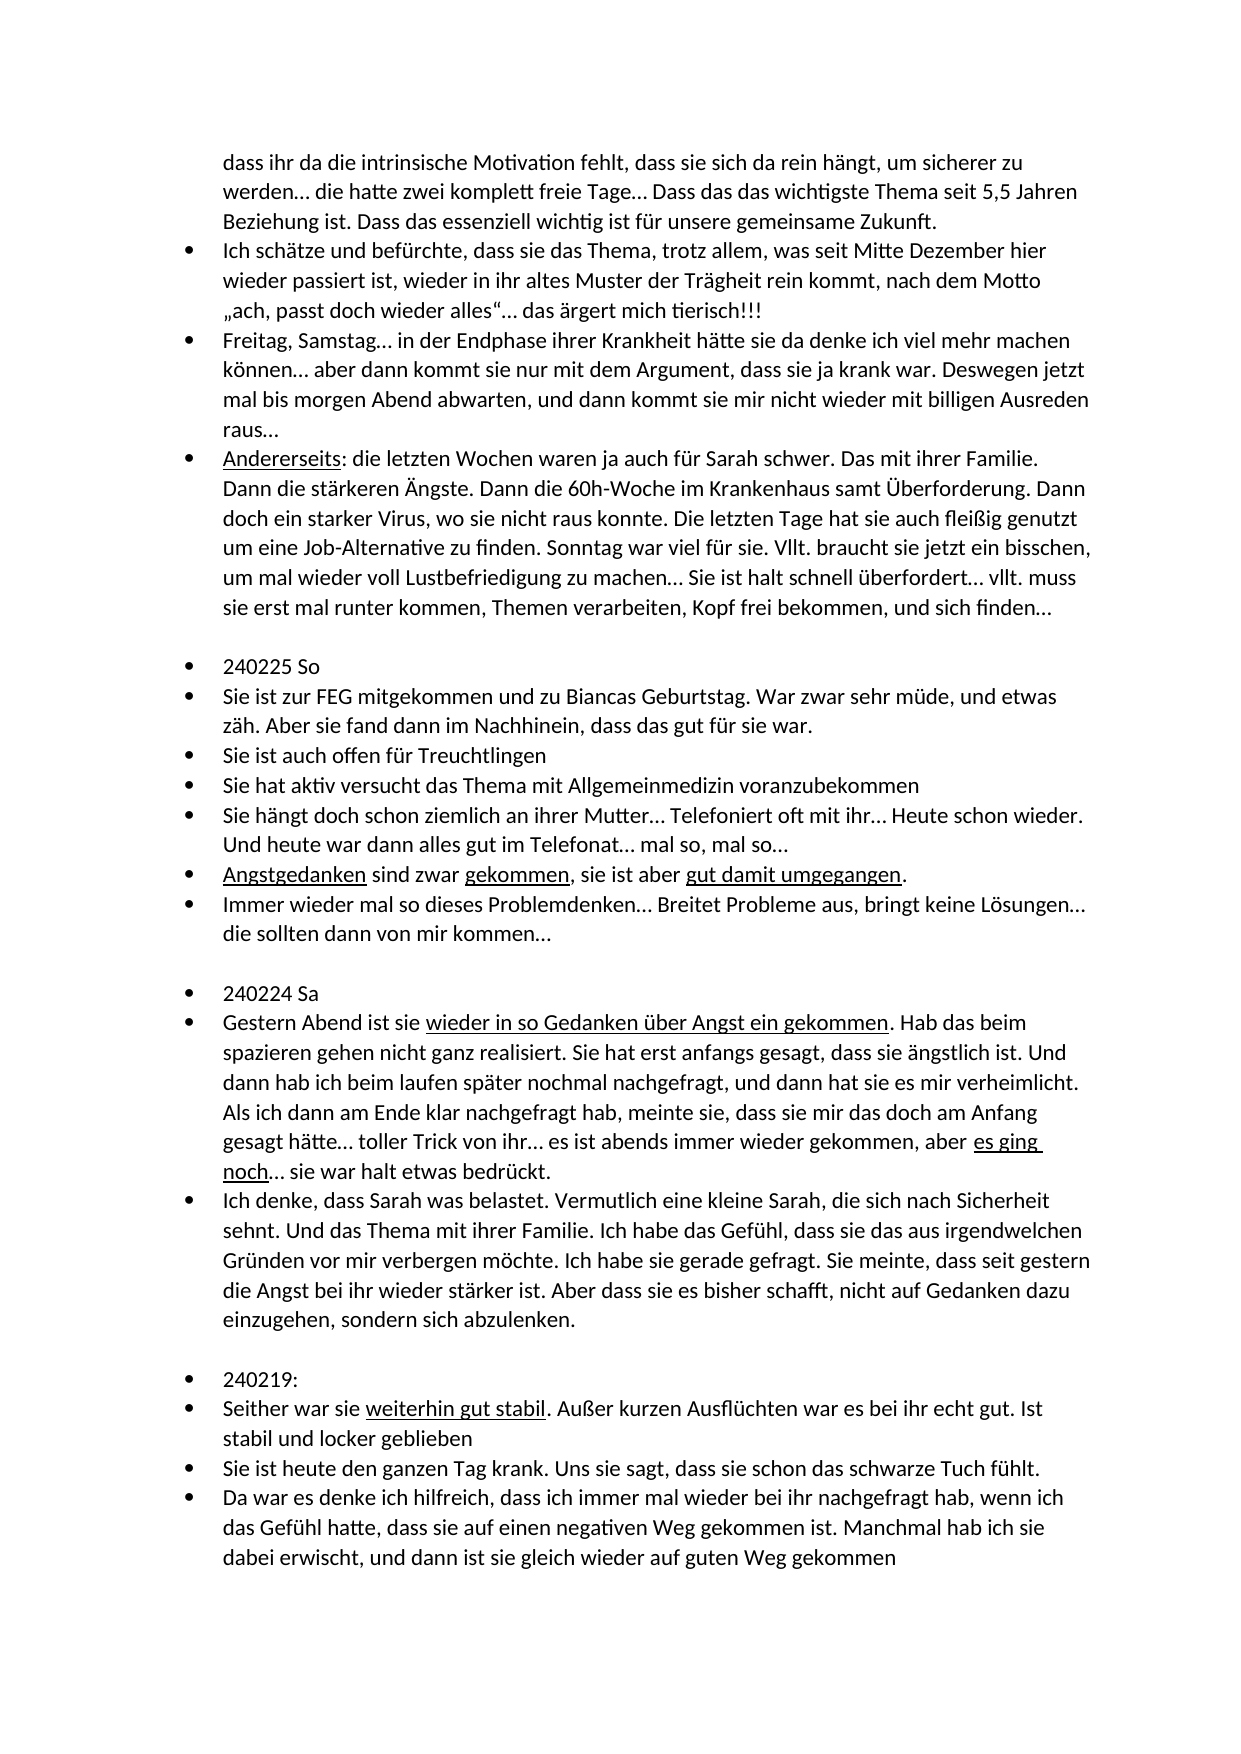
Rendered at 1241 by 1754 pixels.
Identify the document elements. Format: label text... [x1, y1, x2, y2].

list 240224 Sa [185, 979, 1093, 1007]
list 240225 So [185, 652, 1093, 680]
list Andererseits: die letzten Wochen waren ja auch für Sarah schwer. Das mit ihrer Familie. Dann die stärkeren Ängste. Dann die 60h-Woche im Krankenhaus samt Überforderung. Dann doch ein starker Virus, wo sie nicht raus konnte. Die letzten Tage hat sie auch fleißig genutzt um eine Job-Alternative zu finden. Sonntag war viel für sie. Vllt. braucht sie jetzt ein bisschen, um mal wieder voll Lustbefriedigung zu machen… Sie ist halt schnell überfordert… vllt. muss sie erst mal runter kommen, Themen verarbeiten, Kopf frei bekommen, und sich finden… [185, 444, 1093, 621]
list Immer wieder mal so dieses Problemdenken… Breitet Probleme aus, bringt keine Lösungen… die sollten dann von mir kommen… [185, 890, 1093, 947]
list Ich denke, dass Sarah was belastet. Vermutlich eine kleine Sarah, die sich nach Sicherheit sehnt. Und das Thema mit ihrer Familie. Ich habe das Gefühl, dass sie das aus irgendwelchen Gründen vor mir verbergen möchte. Ich habe sie gerade gefragt. Sie meinte, dass seit gestern die Angst bei ihr wieder stärker ist. Aber dass sie es bisher schafft, nicht auf Gedanken dazu einzugehen, sondern sich abzulenken. [185, 1187, 1093, 1333]
list Sie hängt doch schon ziemlich an ihrer Mutter… Telefoniert oft mit ihr… Heute schon wieder. Und heute war dann alles gut im Telefonat… mal so, mal so… [185, 801, 1093, 858]
list Sie ist auch offen für Treuchtlingen [185, 741, 1093, 769]
list Seither war sie weiterhin gut stabil. Außer kurzen Ausflüchten war es bei ihr echt gut. Ist stabil und locker geblieben [185, 1394, 1093, 1452]
list Da war es denke ich hilfreich, dass ich immer mal wieder bei ihr nachgefragt hab, wenn ich das Gefühl hatte, dass sie auf einen negativen Weg gekommen ist. Manchmal hab ich sie dabei erwischt, und dann ist sie gleich wieder auf guten Weg gekommen [185, 1483, 1093, 1571]
list Bis morgen Abend beobachten. Dann fragen, wie es bei ihr mit dem Thema Sicherheit steht. Wenn dann nichts gescheites kommt, dann ihr mal klar machen, was das jedes mal für mich an Aufwand bedeutet… Was hinter dem Thema steckt. Und dass ich sehr das Gefühl habe, dass ihr da die intrinsische Motivation fehlt, dass sie sich da rein hängt, um sicherer zu werden… die hatte zwei komplett freie Tage… Dass das das wichtigste Thema seit 5,5 Jahren Beziehung ist. Dass das essenziell wichtig ist für unsere gemeinsame Zukunft. [185, 148, 1093, 235]
list Sie ist heute den ganzen Tag krank. Uns sie sagt, dass sie schon das schwarze Tuch fühlt. [185, 1454, 1093, 1482]
list Angstgedanken sind zwar gekommen, sie ist aber gut damit umgegangen. [185, 860, 1093, 888]
list 240219: [185, 1365, 1093, 1393]
list Sie hat aktiv versucht das Thema mit Allgemeinmedizin voranzubekommen [185, 771, 1093, 799]
list Sie ist zur FEG mitgekommen und zu Biancas Geburtstag. War zwar sehr müde, und etwas zäh. Aber sie fand dann im Nachhinein, dass das gut für sie war. [185, 682, 1093, 740]
list Gestern Abend ist sie wieder in so Gedanken über Angst ein gekommen. Hab das beim spazieren gehen nicht ganz realisiert. Sie hat erst anfangs gesagt, dass sie ängstlich ist. Und dann hab ich beim laufen später nochmal nachgefragt, und dann hat sie es mir verheimlicht. Als ich dann am Ende klar nachgefragt hab, meinte sie, dass sie mir das doch am Anfang gesagt hätte… toller Trick von ihr… es ist abends immer wieder gekommen, aber es ging noch… sie war halt etwas bedrückt. [185, 1008, 1093, 1185]
list Ich schätze und befürchte, dass sie das Thema, trotz allem, was seit Mitte Dezember hier wieder passiert ist, wieder in ihr altes Muster der Trägheit rein kommt, nach dem Motto „ach, passt doch wieder alles“… das ärgert mich tierisch!!! [185, 237, 1093, 324]
list Freitag, Samstag… in der Endphase ihrer Krankheit hätte sie da denke ich viel mehr machen können… aber dann kommt sie nur mit dem Argument, dass sie ja krank war. Deswegen jetzt mal bis morgen Abend abwarten, und dann kommt sie mir nicht wieder mit billigen Ausreden raus… [185, 326, 1093, 443]
